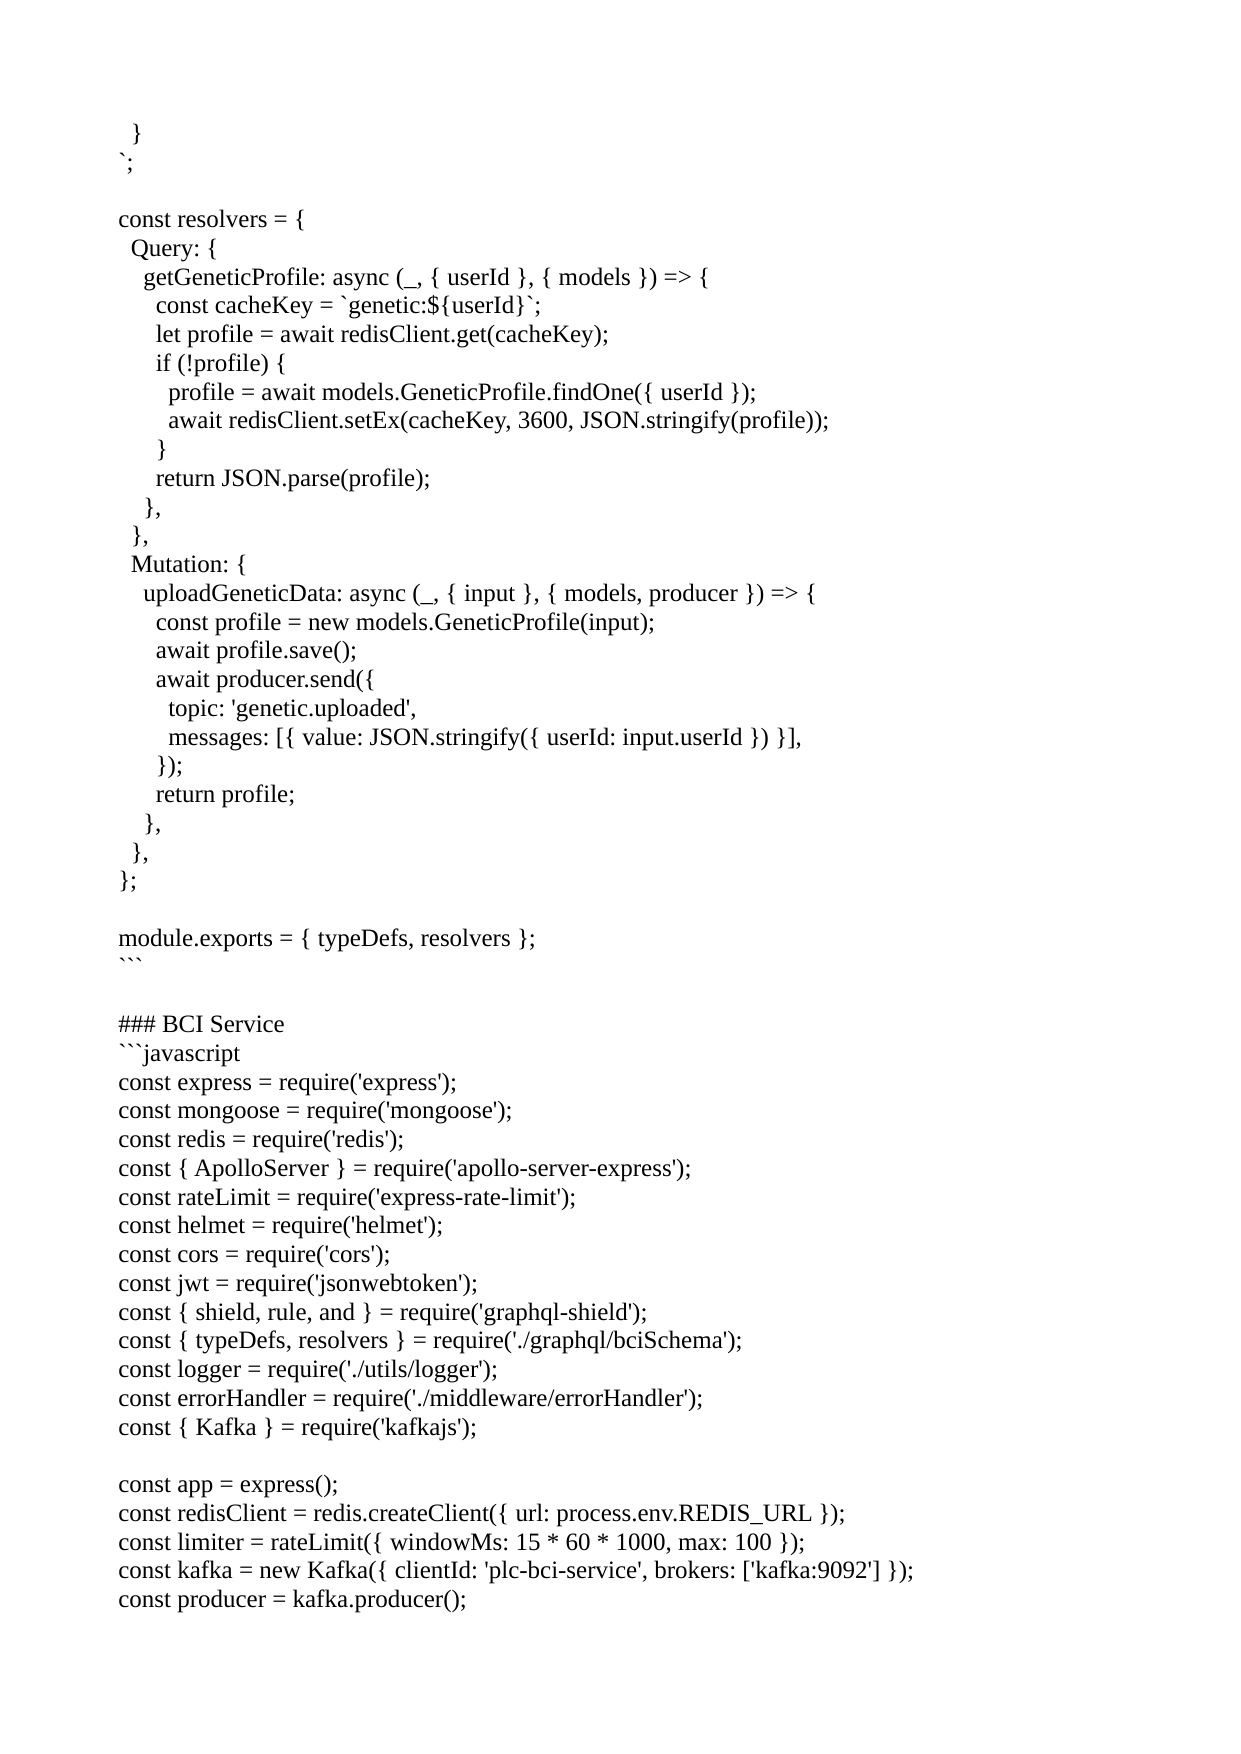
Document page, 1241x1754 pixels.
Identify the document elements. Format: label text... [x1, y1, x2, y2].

text topic: 'genetic.uploaded', [118, 693, 1122, 722]
text if (!profile) { [118, 348, 1122, 377]
text const { typeDefs, resolvers } = require('./graphql/bciSchema'); [118, 1326, 1122, 1354]
text const { Kafka } = require('kafkajs'); [118, 1412, 1122, 1441]
text ```javascript [118, 1038, 1122, 1067]
text } [118, 118, 1122, 147]
text let profile = await redisClient.get(cacheKey); [118, 319, 1122, 348]
text const profile = new models.GeneticProfile(input); [118, 607, 1122, 636]
text await profile.save(); [118, 636, 1122, 664]
text const jwt = require('jsonwebtoken'); [118, 1268, 1122, 1297]
text ### BCI Service [118, 1009, 1122, 1038]
text } [118, 434, 1122, 463]
text const limiter = rateLimit({ windowMs: 15 * 60 * 1000, max: 100 }); [118, 1527, 1122, 1556]
text messages: [{ value: JSON.stringify({ userId: input.userId }) }], [118, 722, 1122, 751]
text Mutation: { [118, 549, 1122, 578]
text profile = await models.GeneticProfile.findOne({ userId }); [118, 377, 1122, 406]
text }, [118, 837, 1122, 866]
text const mongoose = require('mongoose'); [118, 1096, 1122, 1124]
text module.exports = { typeDefs, resolvers }; [118, 923, 1122, 952]
text Query: { [118, 233, 1122, 262]
text await producer.send({ [118, 664, 1122, 693]
text }, [118, 492, 1122, 521]
text }, [118, 808, 1122, 837]
text ``` [118, 952, 1122, 981]
text const { shield, rule, and } = require('graphql-shield'); [118, 1297, 1122, 1326]
text await redisClient.setEx(cacheKey, 3600, JSON.stringify(profile)); [118, 406, 1122, 434]
text const express = require('express'); [118, 1067, 1122, 1096]
text uploadGeneticData: async (_, { input }, { models, producer }) => { [118, 578, 1122, 607]
text }, [118, 521, 1122, 549]
text const rateLimit = require('express-rate-limit'); [118, 1182, 1122, 1211]
text const redisClient = redis.createClient({ url: process.env.REDIS_URL }); [118, 1498, 1122, 1527]
text }); [118, 751, 1122, 779]
text `; [118, 147, 1122, 176]
text const kafka = new Kafka({ clientId: 'plc-bci-service', brokers: ['kafka:9092'] }); [118, 1556, 1122, 1584]
text }; [118, 866, 1122, 894]
text const app = express(); [118, 1469, 1122, 1498]
text const helmet = require('helmet'); [118, 1211, 1122, 1239]
text getGeneticProfile: async (_, { userId }, { models }) => { [118, 262, 1122, 291]
text const producer = kafka.producer(); [118, 1584, 1122, 1613]
text const errorHandler = require('./middleware/errorHandler'); [118, 1383, 1122, 1412]
text const logger = require('./utils/logger'); [118, 1354, 1122, 1383]
text const { ApolloServer } = require('apollo-server-express'); [118, 1153, 1122, 1182]
text const resolvers = { [118, 204, 1122, 233]
text const redis = require('redis'); [118, 1124, 1122, 1153]
text return profile; [118, 779, 1122, 808]
text const cors = require('cors'); [118, 1239, 1122, 1268]
text const cacheKey = `genetic:${userId}`; [118, 291, 1122, 319]
text return JSON.parse(profile); [118, 463, 1122, 492]
